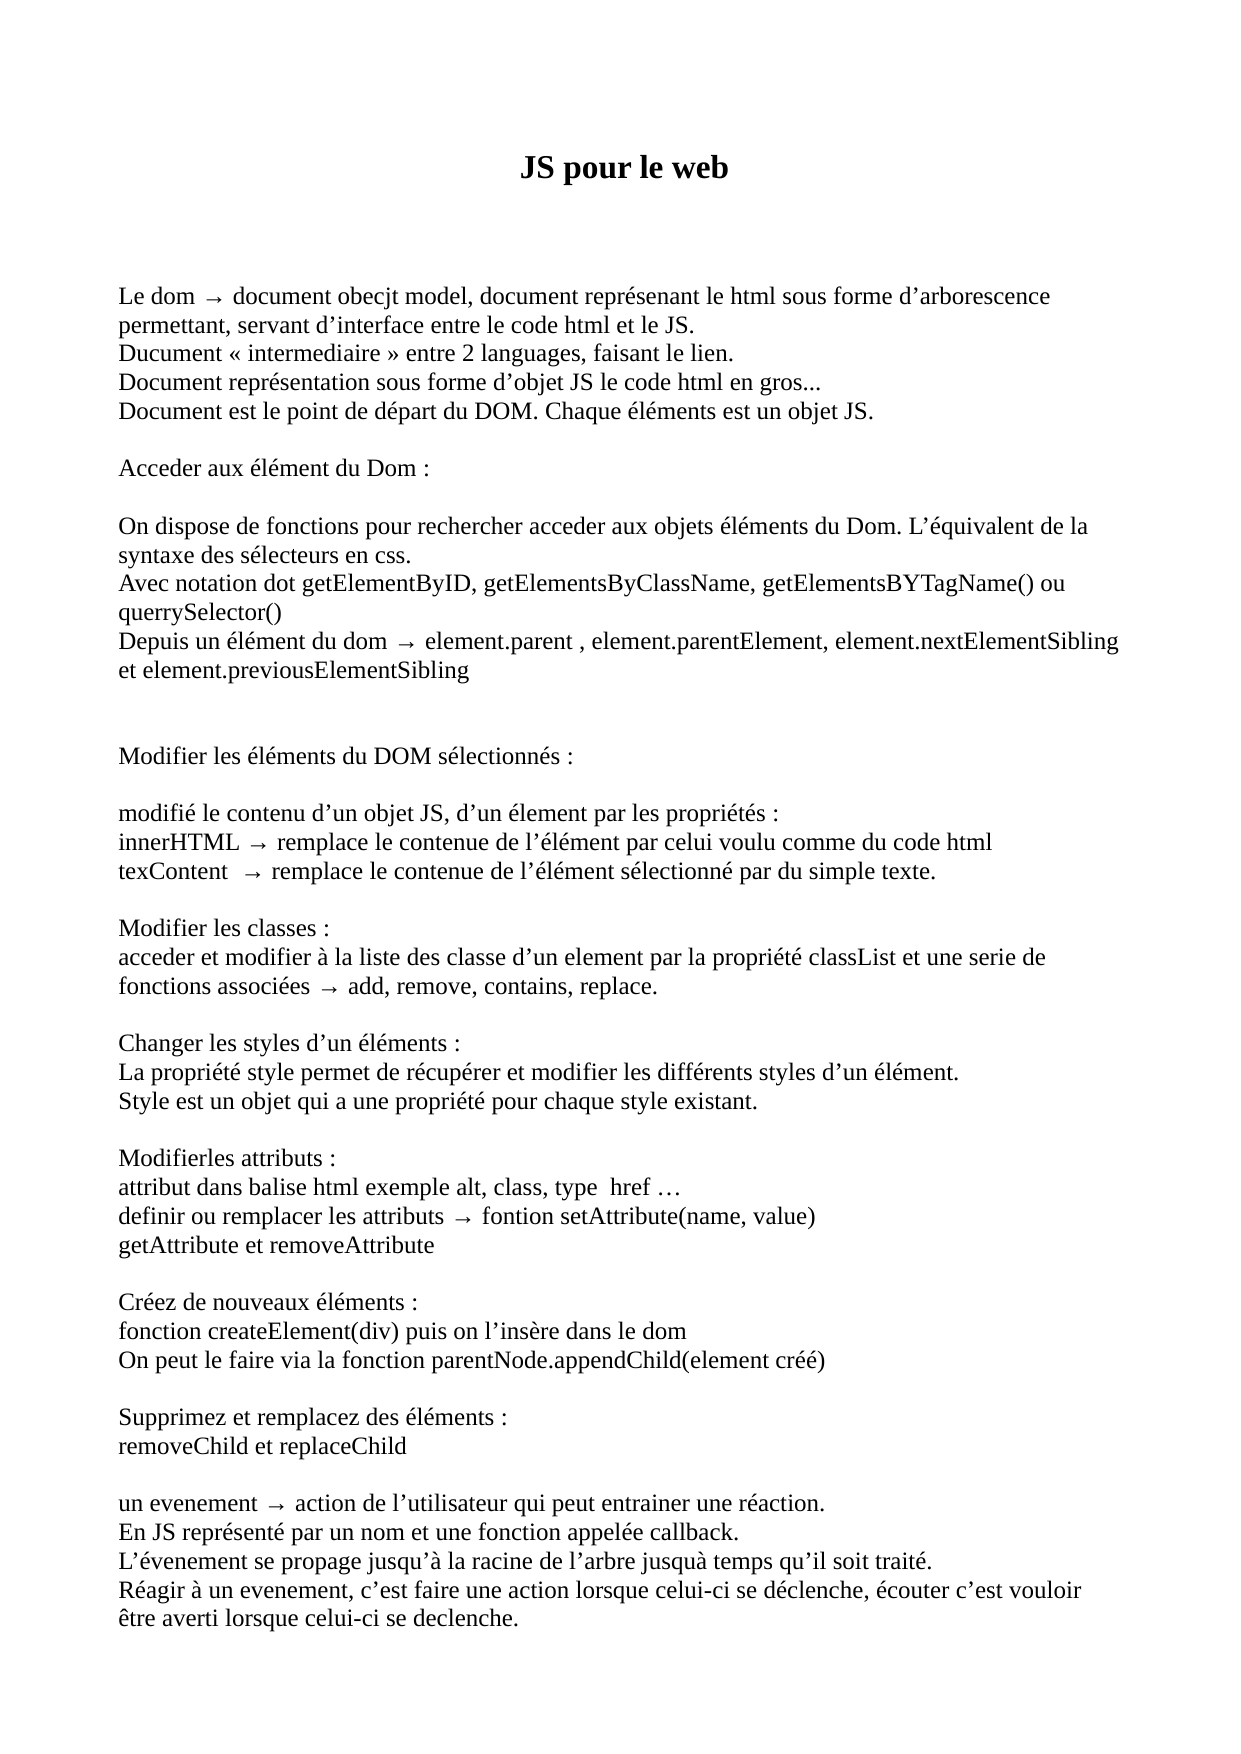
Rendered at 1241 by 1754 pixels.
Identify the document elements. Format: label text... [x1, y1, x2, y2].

text Document est le point de départ du DOM. Chaque éléments est un objet JS. [118, 396, 1122, 425]
text On peut le faire via la fonction parentNode.appendChild(element créé) [118, 1345, 1122, 1373]
text un evenement → action de l’utilisateur qui peut entrainer une réaction. [118, 1488, 1122, 1517]
text Acceder aux élément du Dom : [118, 453, 1122, 482]
text On dispose de fonctions pour rechercher acceder aux objets éléments du Dom. L’équivalent de la syntaxe des sélecteurs en css. [118, 511, 1122, 568]
text removeChild et replaceChild [118, 1431, 1122, 1460]
text Réagir à un evenement, c’est faire une action lorsque celui-ci se déclenche, écouter c’est vouloir être averti lorsque celui-ci se declenche. [118, 1575, 1122, 1632]
text attribut dans balise html exemple alt, class, type href … [118, 1172, 1122, 1201]
text Changer les styles d’un éléments : [118, 1028, 1122, 1057]
text Style est un objet qui a une propriété pour chaque style existant. [118, 1086, 1122, 1115]
text modifié le contenu d’un objet JS, d’un élement par les propriétés : [118, 798, 1122, 827]
text Ducument « intermediaire » entre 2 languages, faisant le lien. [118, 338, 1122, 367]
text Le dom → document obecjt model, document représenant le html sous forme d’arborescence permettant, servant d’interface entre le code html et le JS. [118, 281, 1122, 338]
text Supprimez et remplacez des éléments : [118, 1402, 1122, 1431]
text innerHTML → remplace le contenue de l’élément par celui voulu comme du code html [118, 827, 1122, 856]
text Document représentation sous forme d’objet JS le code html en gros... [118, 367, 1122, 396]
text Modifier les classes : [118, 913, 1122, 942]
text texContent → remplace le contenue de l’élément sélectionné par du simple texte. [118, 856, 1122, 885]
text definir ou remplacer les attributs → fontion setAttribute(name, value) [118, 1201, 1122, 1230]
text Modifier les éléments du DOM sélectionnés : [118, 741, 1122, 770]
text Depuis un élément du dom → element.parent , element.parentElement, element.nextElementSibling et element.previousElementSibling [118, 626, 1122, 683]
text Modifierles attributs : [118, 1143, 1122, 1172]
text L’évenement se propage jusqu’à la racine de l’arbre jusquà temps qu’il soit traité. [118, 1546, 1122, 1575]
text fonction createElement(div) puis on l’insère dans le dom [118, 1316, 1122, 1345]
text En JS représenté par un nom et une fonction appelée callback. [118, 1517, 1122, 1546]
text Créez de nouveaux éléments : [118, 1287, 1122, 1316]
text Avec notation dot getElementByID, getElementsByClassName, getElementsBYTagName() ou querrySelector() [118, 568, 1122, 626]
text getAttribute et removeAttribute [118, 1230, 1122, 1258]
text acceder et modifier à la liste des classe d’un element par la propriété classList et une serie de fonctions associées → add, remove, contains, replace. [118, 942, 1122, 1000]
text La propriété style permet de récupérer et modifier les différents styles d’un élément. [118, 1057, 1122, 1086]
text JS pour le web [118, 147, 1122, 185]
